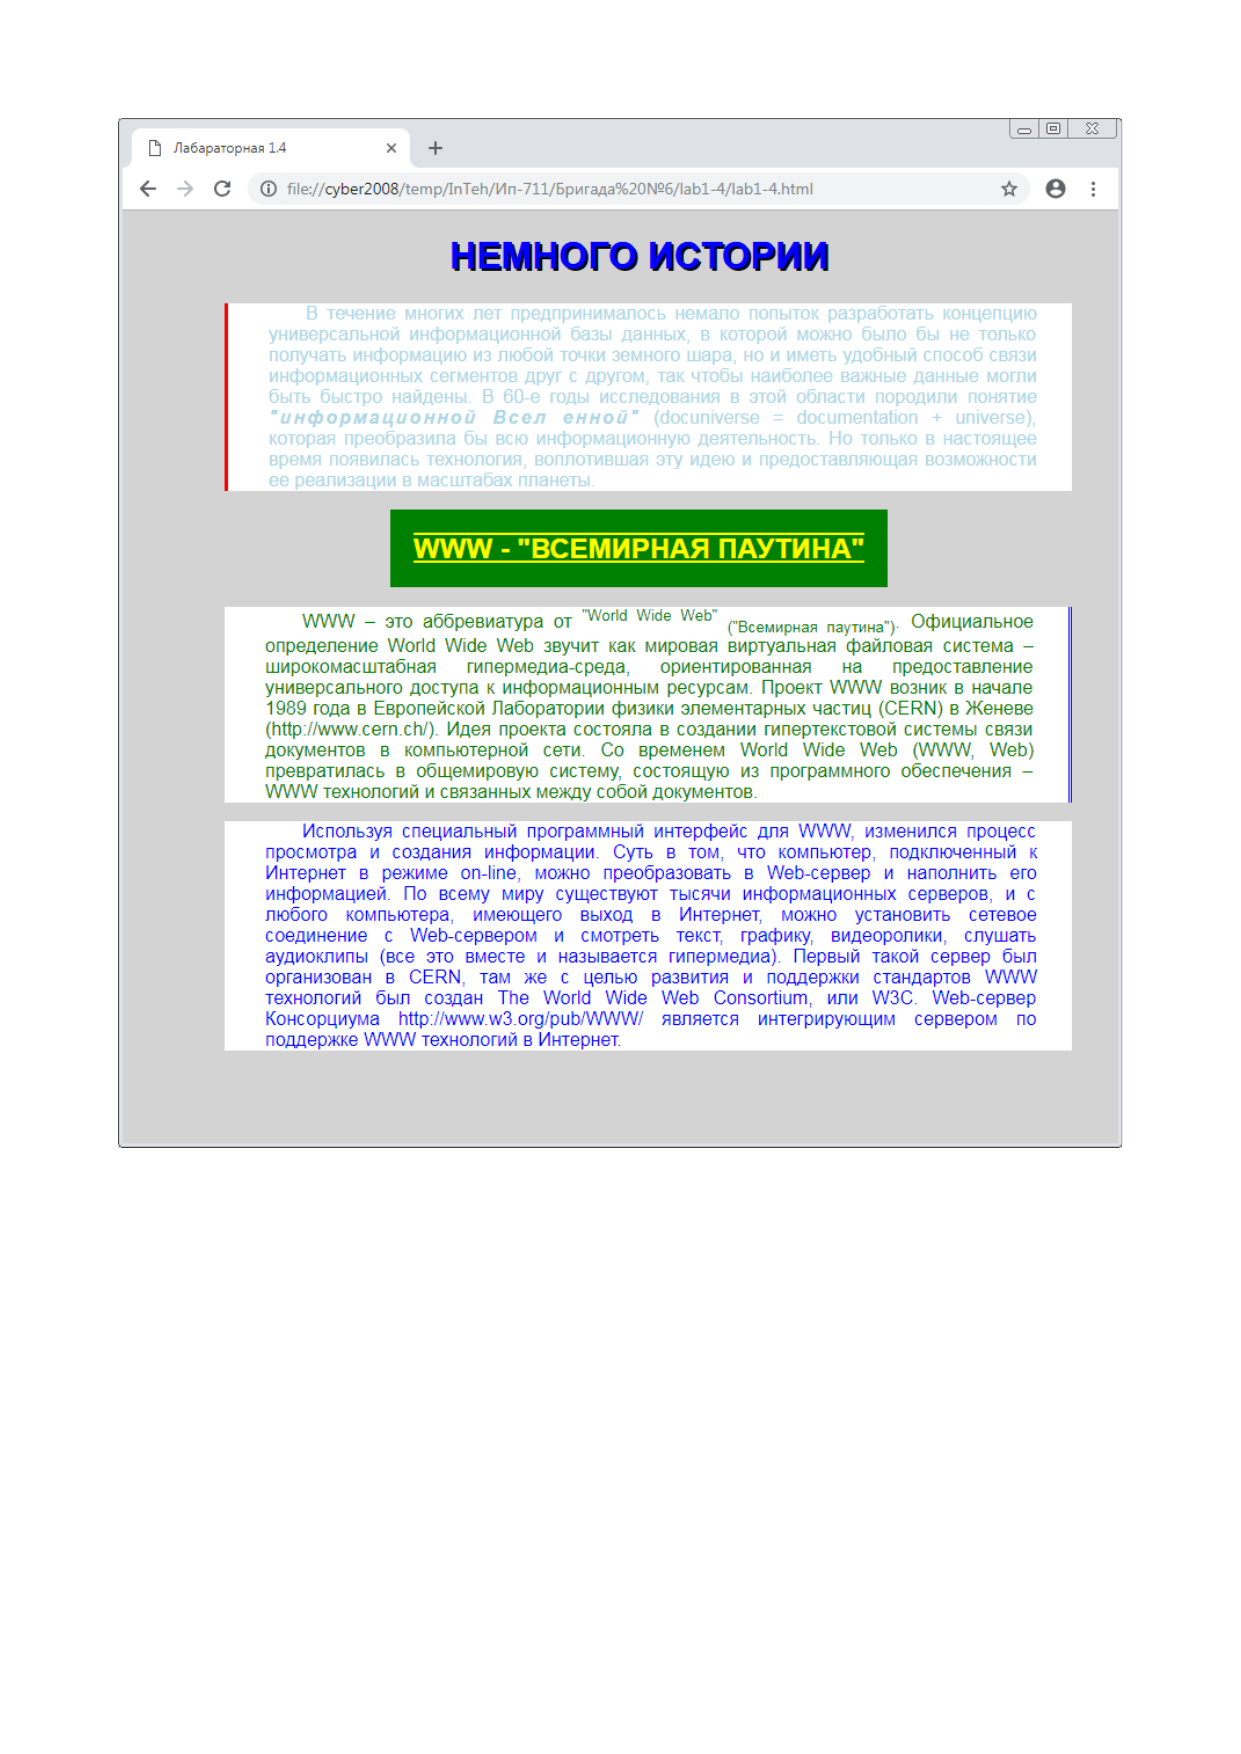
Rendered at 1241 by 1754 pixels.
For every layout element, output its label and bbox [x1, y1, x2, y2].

picture [118, 118, 1123, 1148]
